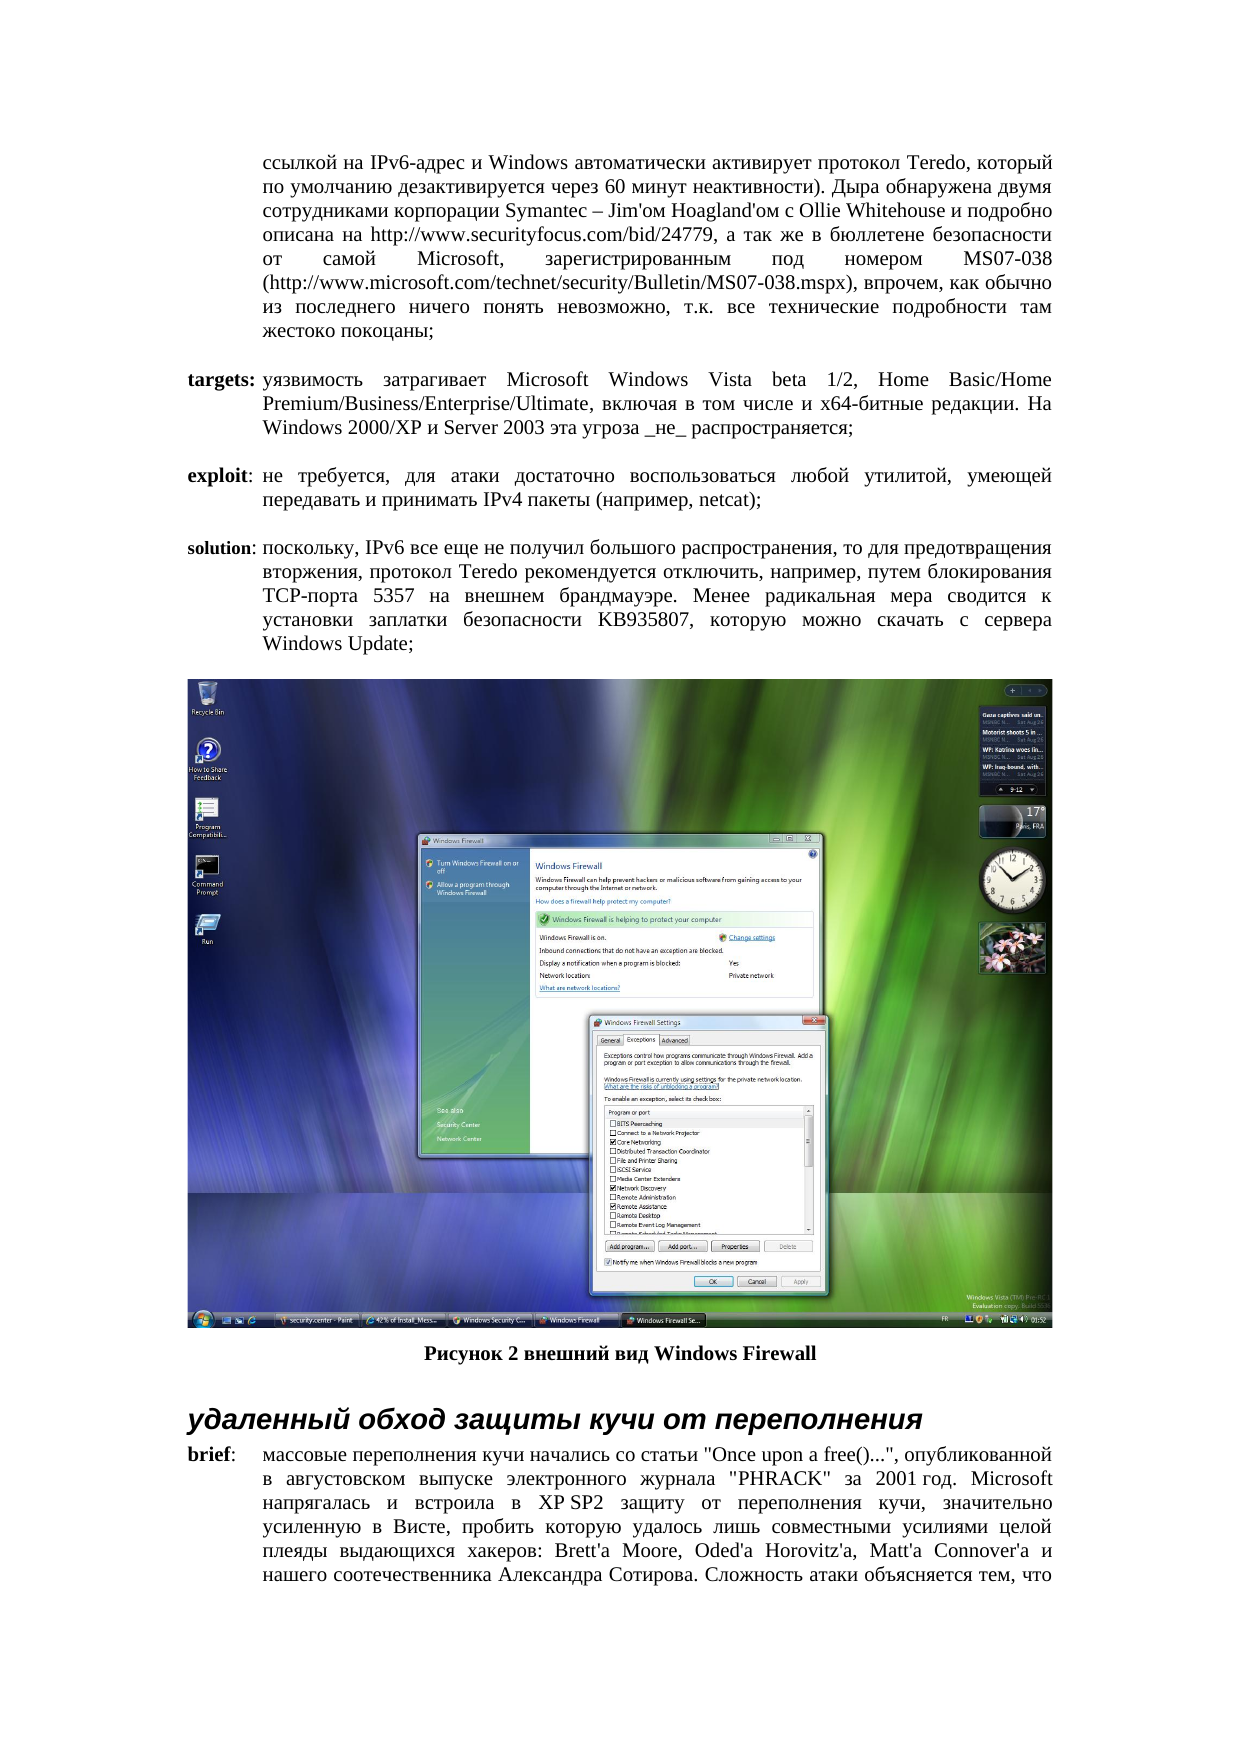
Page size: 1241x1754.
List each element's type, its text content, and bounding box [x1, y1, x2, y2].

text ссылкой на IPv6-адрес и Windows автоматически активирует протокол Teredo, который по умолчанию дезактивируется через 60 минут неактивности). Дыра обнаружена двумя сотрудниками корпорации Symantec – Jim'ом Hoagland'ом с Ollie Whitehouse и подробно описана на http://www.securityfocus.com/bid/24779, а так же в бюллетене безопасности от самой Microsoft, зарегистрированным под номером MS07-038 (http://www.microsoft.com/technet/security/Bulletin/MS07-038.mspx), впрочем, как обычно из последнего ничего понять невозможно, т.к. все технические подробности там жестоко покоцаны; [187, 150, 1053, 342]
text brief: массовые переполнения кучи начались со статьи "Once upon a free()...", опубликованной в августовском выпуске электронного журнала "PHRACK" за 2001 год. Microsoft напрягалась и встроила в XP SP2 защиту от переполнения кучи, значительно усиленную в Висте, пробить которую удалось лишь совместными усилиями целой плеяды выдающихся хакеров: Brett'а Moore, Oded'а Horovitz'а, Matt'а Connover'а и нашего соотечественника Александра Сотирова. Сложность атаки объясняется тем, что [187, 1442, 1053, 1586]
text targets: уязвимость затрагивает Microsoft Windows Vista beta 1/2, Home Basic/Home Premium/Business/Enterprise/Ultimate, включая в том числе и x64-битные редакции. На Windows 2000/XP и Server 2003 эта угроза _не_ распространяется; [187, 367, 1053, 439]
subtitle удаленный обход защиты кучи от переполнения [187, 1402, 1053, 1436]
text solution: поскольку, IPv6 все еще не получил большого распространения, то для предотвращения вторжения, протокол Teredo рекомендуется отключить, например, путем блокирования TCP-порта 5357 на внешнем брандмауэре. Менее радикальная мера сводится к установки заплатки безопасности KB935807, которую можно скачать с сервера Windows Update; [187, 535, 1053, 655]
picture [187, 679, 1053, 1328]
text Рисунок 2 внешний вид Windows Firewall [187, 1341, 1053, 1365]
text exploit: не требуется, для атаки достаточно воспользоваться любой утилитой, умеющей передавать и принимать IPv4 пакеты (например, netcat); [187, 463, 1053, 511]
